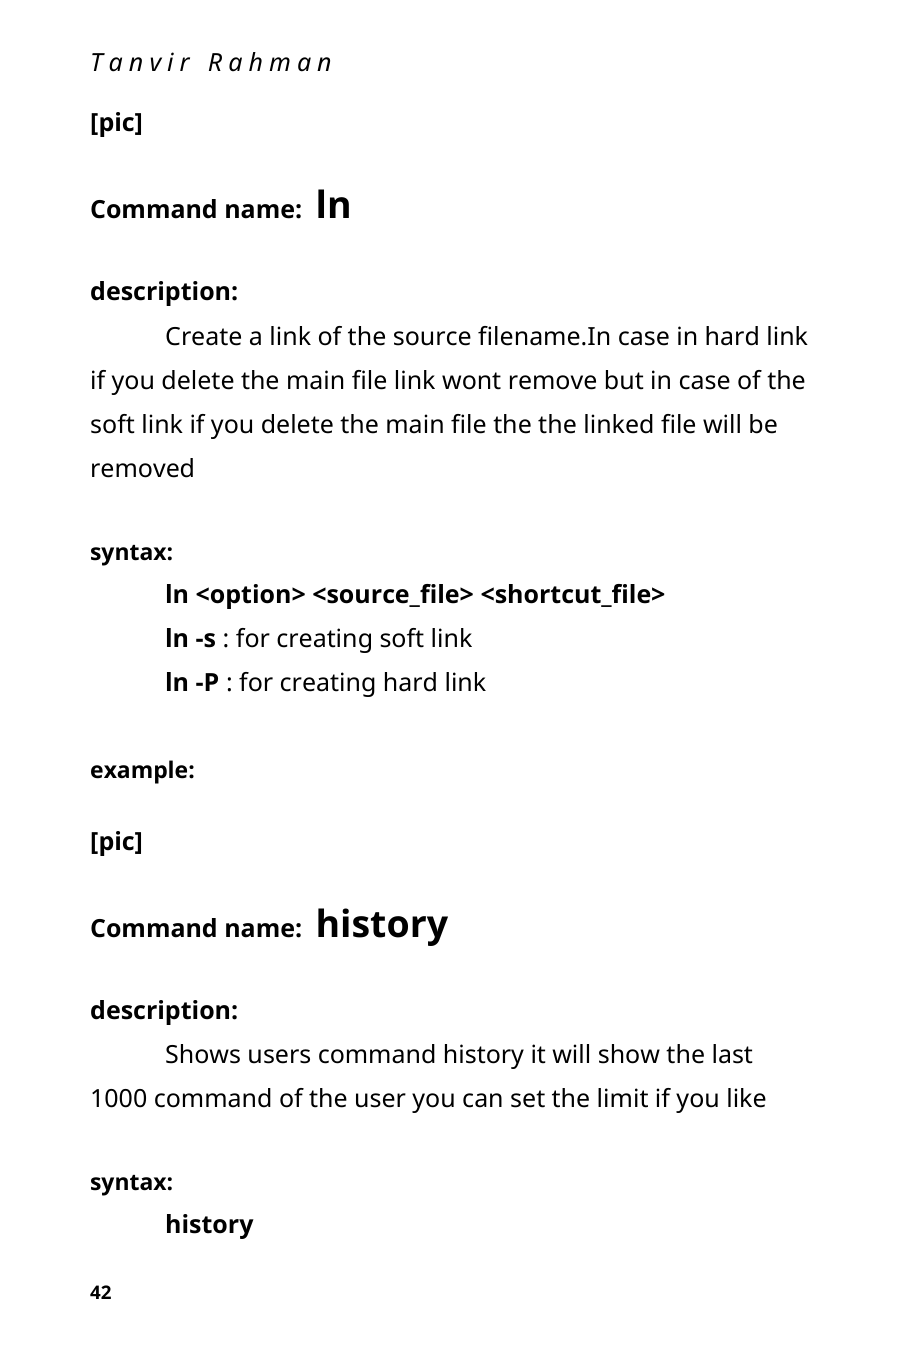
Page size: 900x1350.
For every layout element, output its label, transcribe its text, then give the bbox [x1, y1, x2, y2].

text example: [90, 754, 810, 785]
text [pic] [90, 823, 810, 857]
text Create a link of the source filename.In case in hard link if you delete the main file link wont remove but in case of the soft link if you delete the main file the the linked file will be removed [90, 318, 810, 485]
text ln <option> <source_file> <shortcut_file> [90, 577, 810, 611]
text description: [90, 992, 810, 1026]
text ln -s : for creating soft link [90, 621, 810, 655]
text Shows users command history it will show the last 1000 command of the user you can set the limit if you like [90, 1037, 810, 1115]
text Command name: history [90, 897, 810, 948]
text [pic] [90, 105, 810, 139]
text history [90, 1206, 810, 1241]
text syntax: [90, 536, 810, 567]
text ln -P : for creating hard link [90, 665, 810, 699]
text syntax: [90, 1166, 810, 1197]
text Command name: ln [90, 178, 810, 229]
text description: [90, 274, 810, 308]
